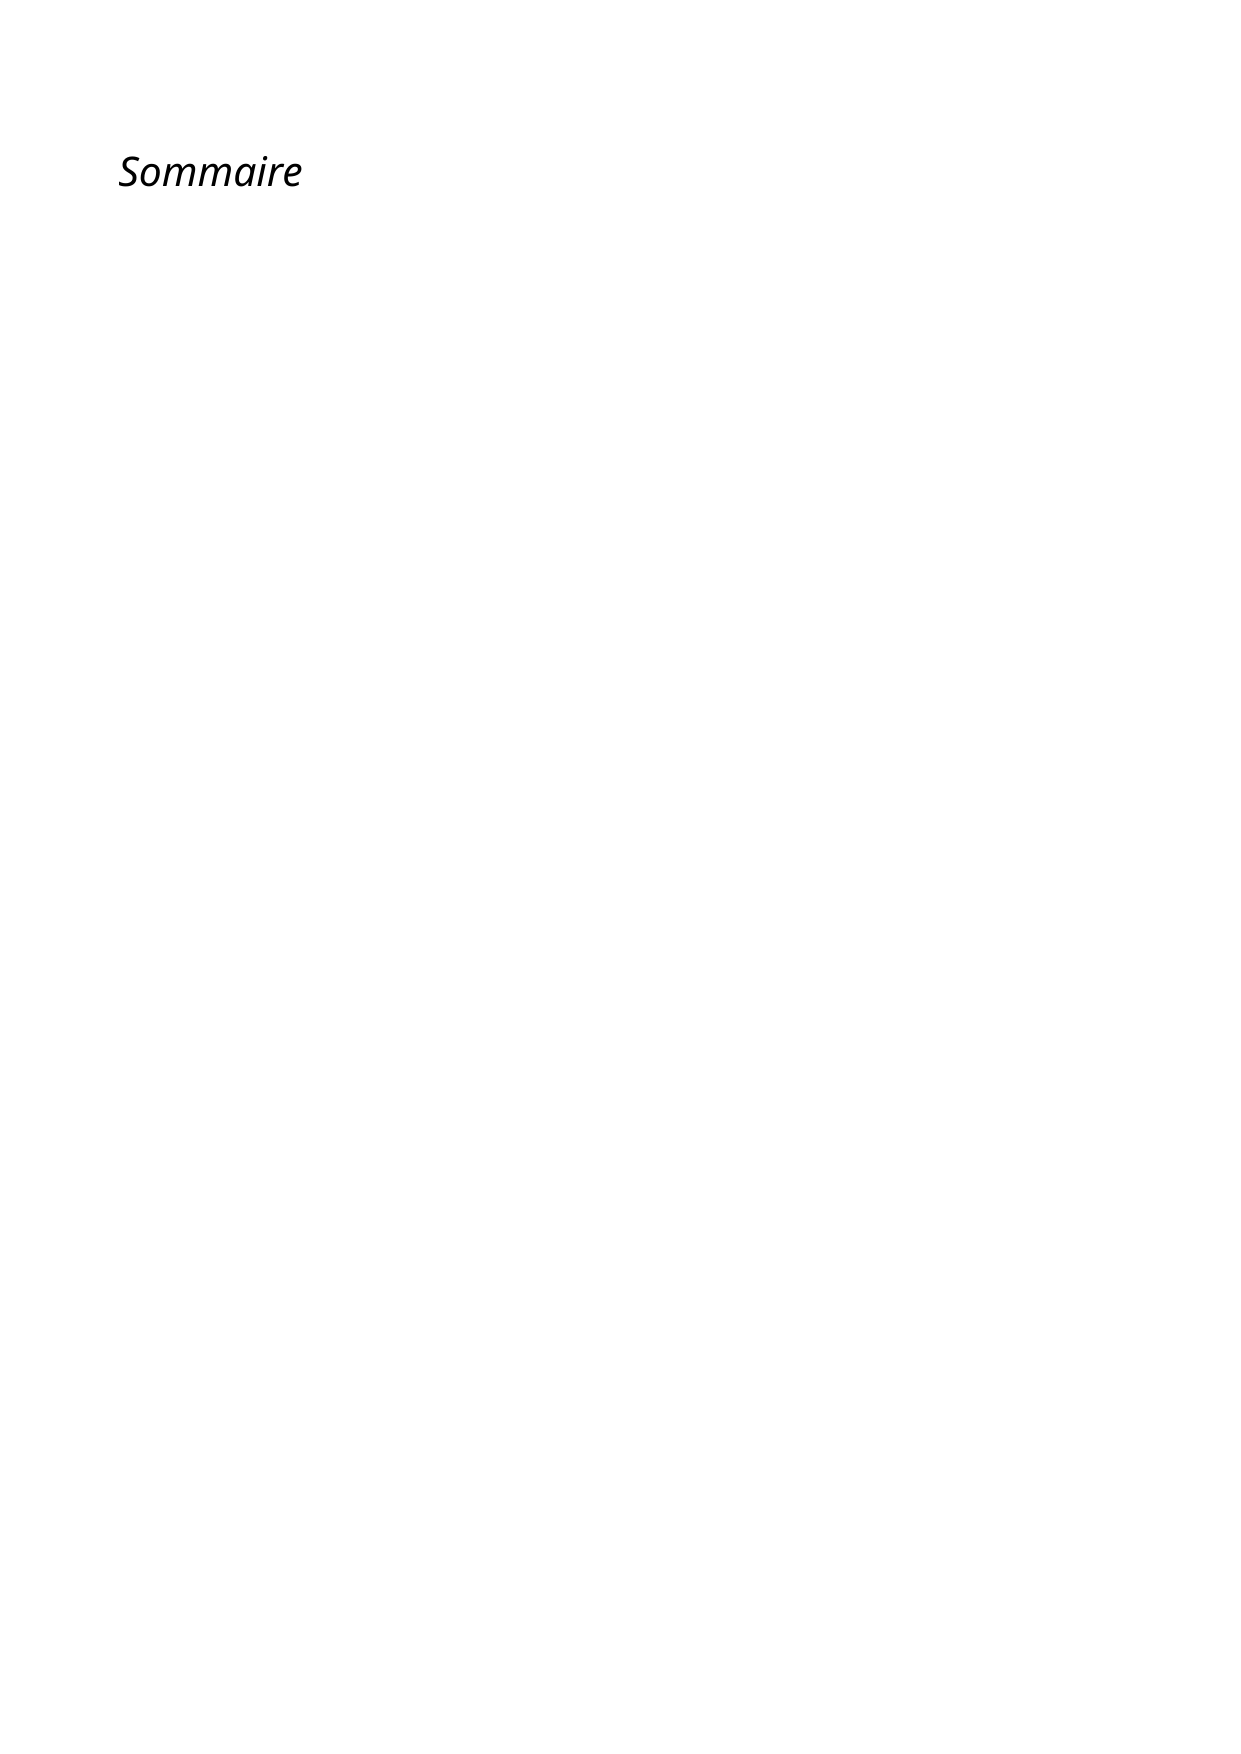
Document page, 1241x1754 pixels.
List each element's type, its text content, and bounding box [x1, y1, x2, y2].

subtitle Sommaire [118, 143, 1122, 199]
